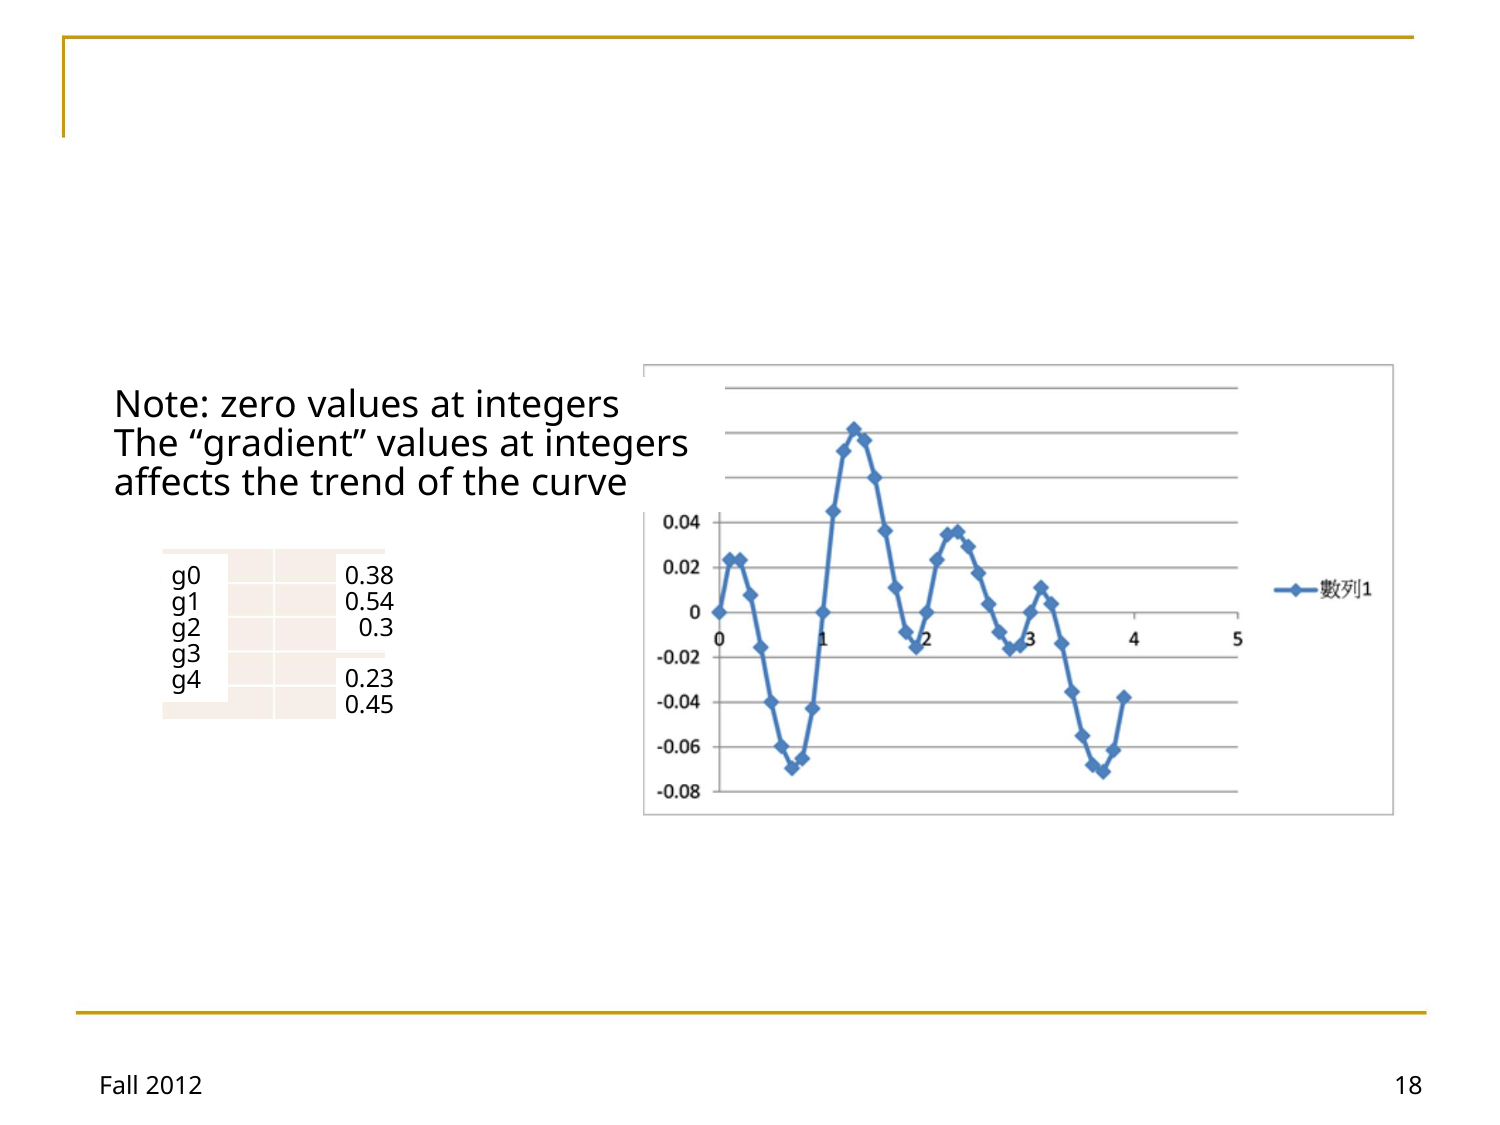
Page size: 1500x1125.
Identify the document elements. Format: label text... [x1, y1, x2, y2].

text g1 [171, 589, 219, 615]
picture [0, 0, 1500, 1125]
text 0.3 [358, 615, 413, 641]
text 18 [1394, 1074, 1439, 1100]
text 0.23 [344, 666, 413, 692]
text g3 [171, 641, 219, 667]
text Fall 2012 [99, 1074, 214, 1100]
text Note: zero values at integers [113, 386, 716, 425]
text g0 [171, 563, 219, 589]
text g4 [171, 667, 219, 693]
text 0.54 [344, 589, 413, 615]
text g2 [171, 615, 219, 641]
text The “gradient” values at integers [113, 425, 716, 464]
text 0.38 [344, 563, 413, 589]
text affects the trend of the curve [113, 464, 716, 503]
text 0.45 [344, 692, 413, 718]
